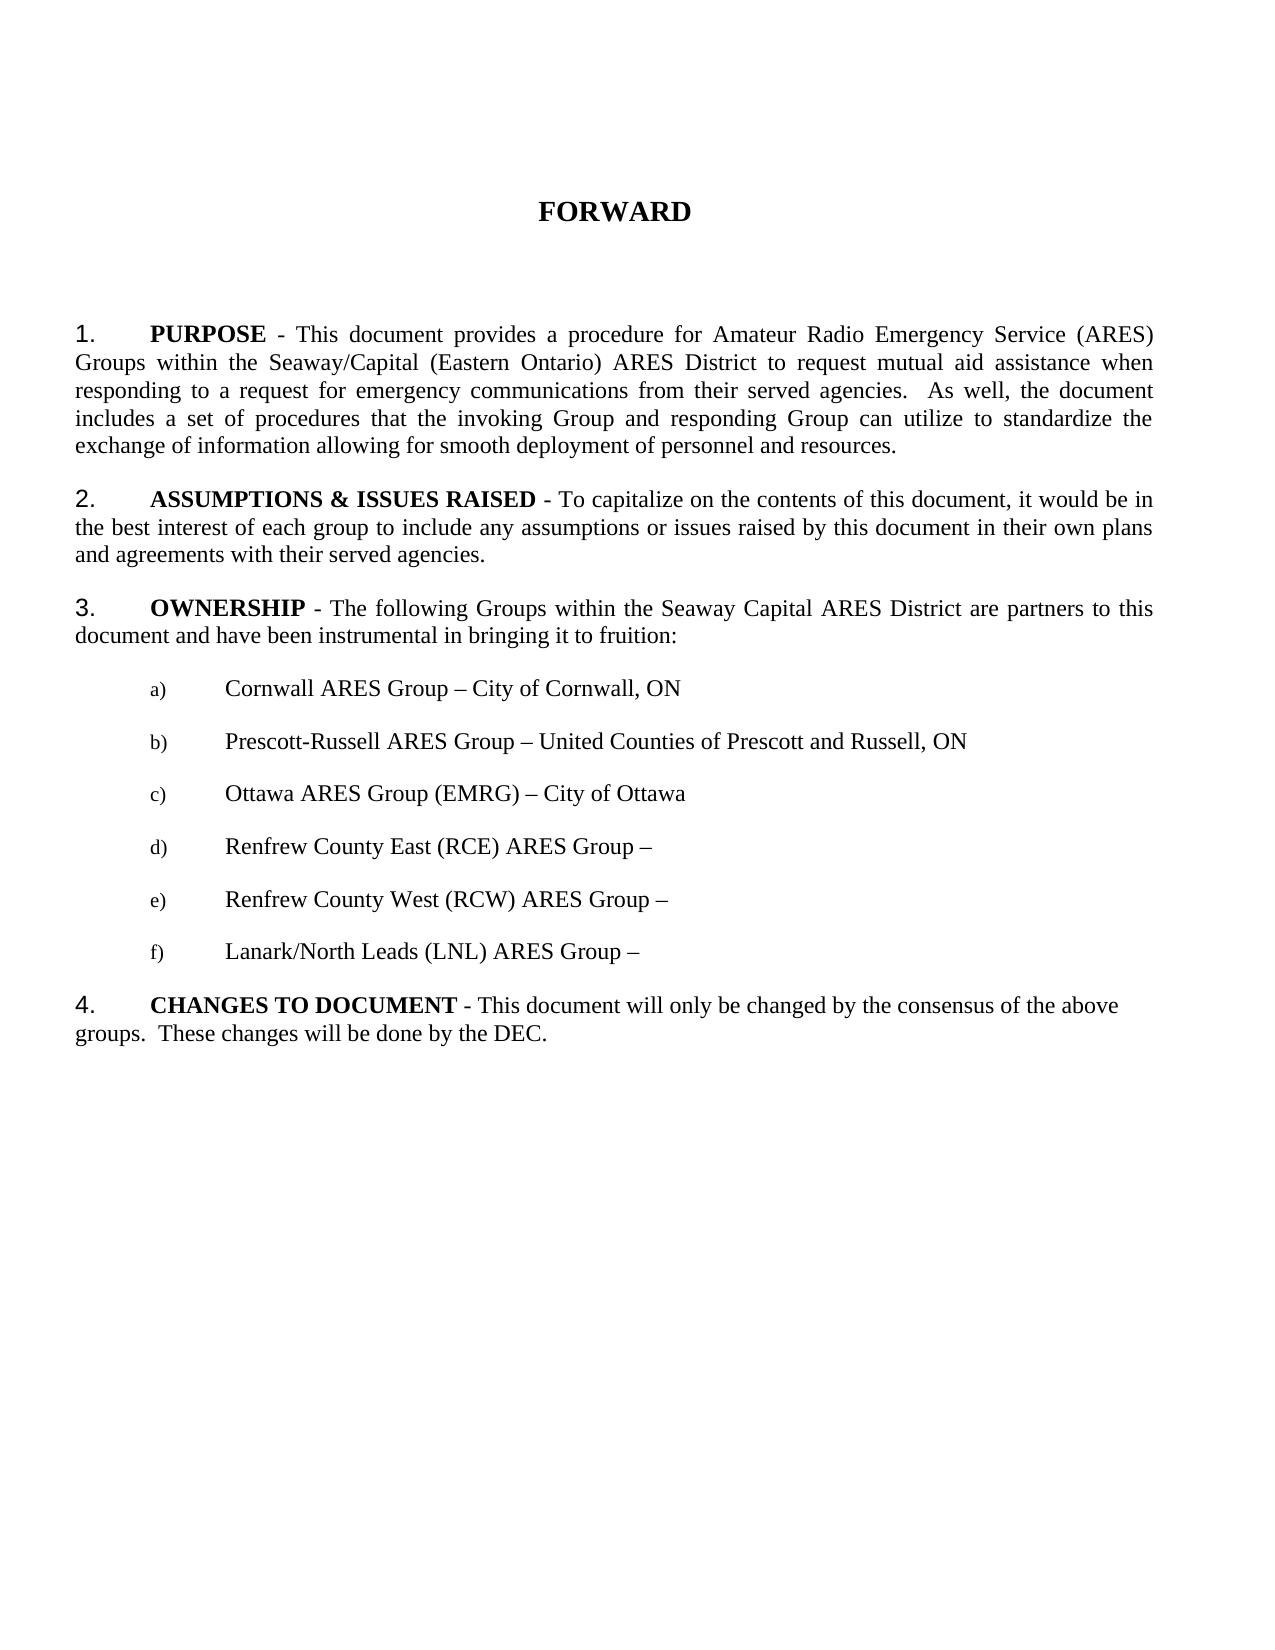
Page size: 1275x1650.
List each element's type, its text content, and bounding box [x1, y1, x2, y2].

list Renfrew County West (RCW) ARES Group – [150, 884, 1155, 912]
list Prescott-Russell ARES Group – United Counties of Prescott and Russell, ON [150, 727, 1155, 754]
list Lanark/North Leads (LNL) ARES Group – [150, 937, 1155, 965]
text FORWARD [75, 194, 1155, 227]
list Cornwall ARES Group – City of Cornwall, ON [150, 674, 1155, 702]
list OWNERSHIP - The following Groups within the Seaway Capital ARES District are partners to this document and have been instrumental in bringing it to fruition: [75, 593, 1155, 649]
list PURPOSE - This document provides a procedure for Amateur Radio Emergency Service (ARES) Groups within the Seaway/Capital (Eastern Ontario) ARES District to request mutual aid assistance when responding to a request for emergency communications from their served agencies. As well, the document includes a set of procedures that the invoking Group and responding Group can utilize to standardize the exchange of information allowing for smooth deployment of personnel and resources. [75, 319, 1155, 459]
list CHANGES TO DOCUMENT - This document will only be changed by the consensus of the above groups. These changes will be done by the DEC. [75, 990, 1155, 1046]
list Renfrew County East (RCE) ARES Group – [150, 832, 1155, 859]
list ASSUMPTIONS & ISSUES RAISED - To capitalize on the contents of this document, it would be in the best interest of each group to include any assumptions or issues raised by this document in their own plans and agreements with their served agencies. [75, 484, 1155, 568]
list Ottawa ARES Group (EMRG) – City of Ottawa [150, 779, 1155, 807]
